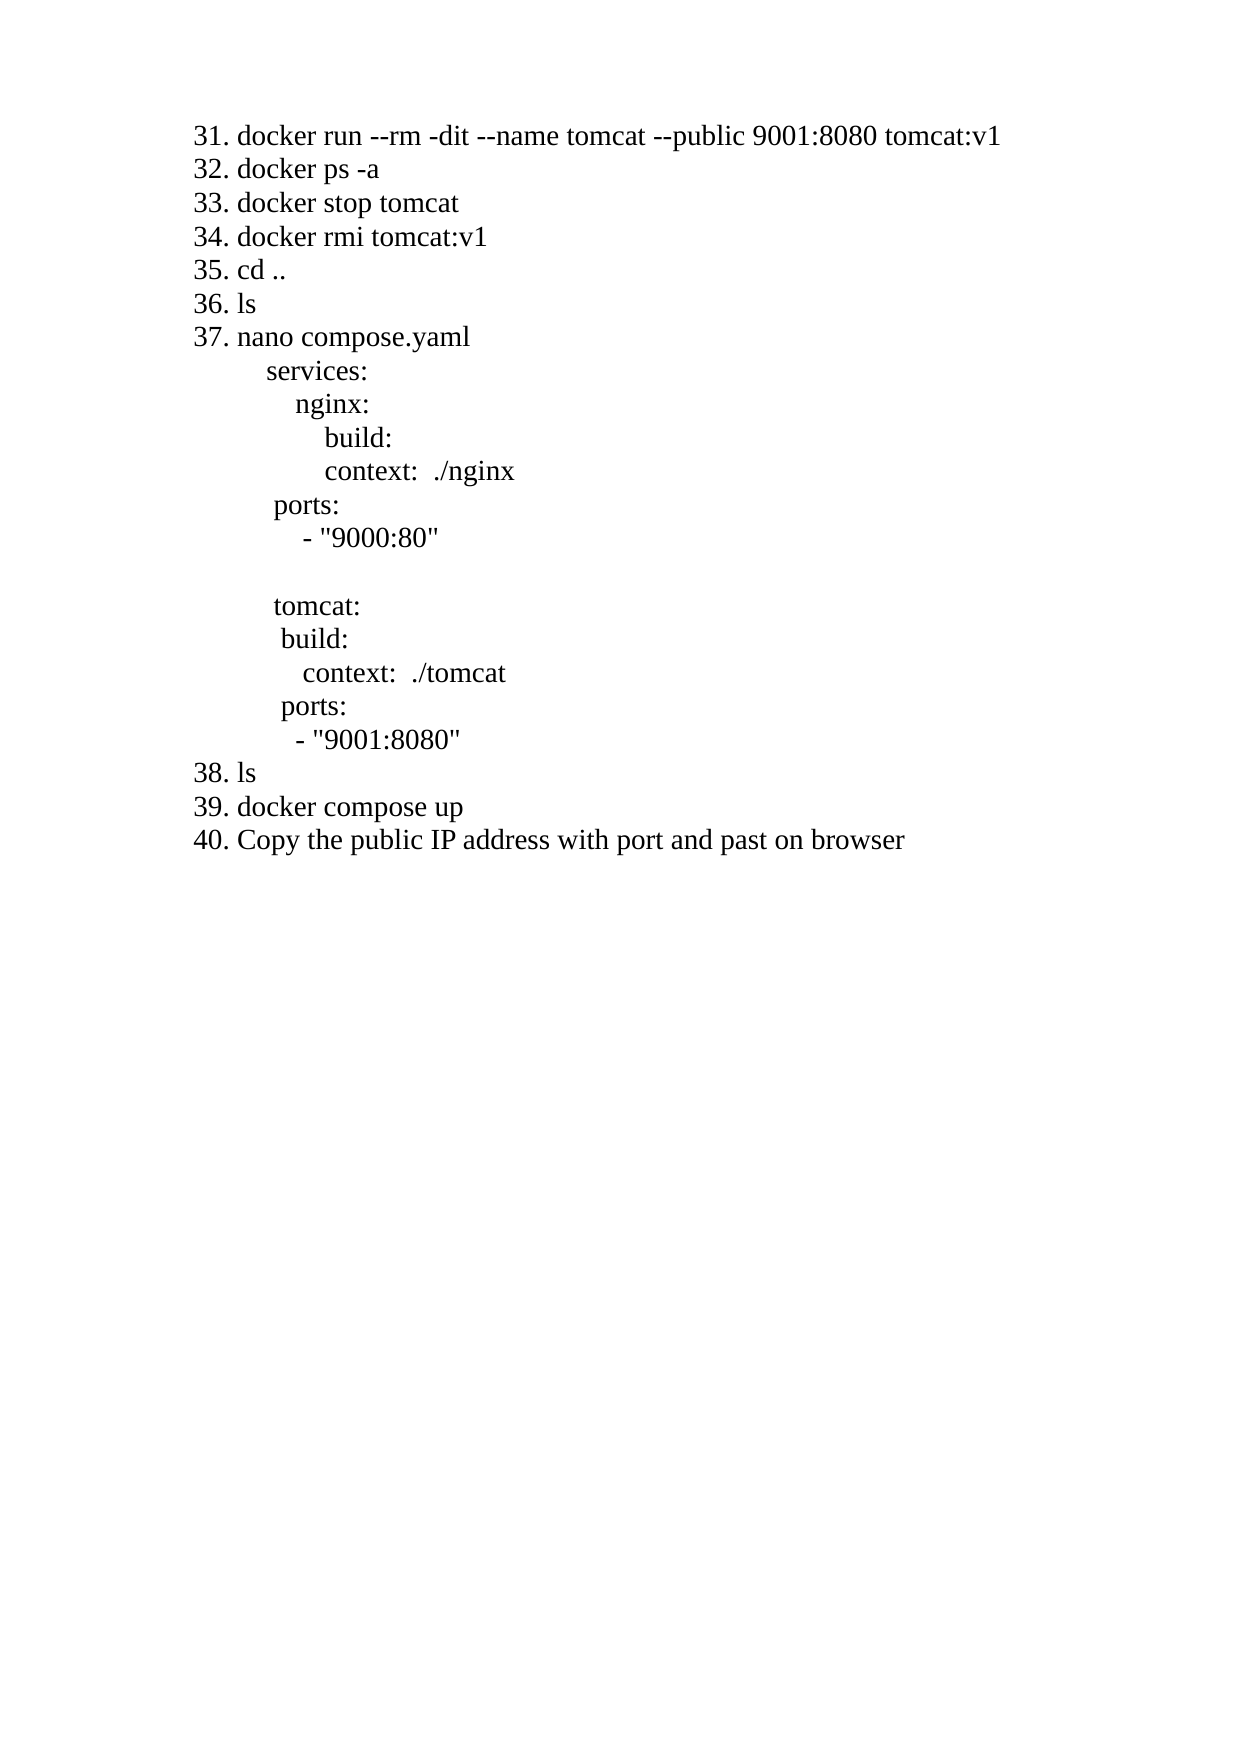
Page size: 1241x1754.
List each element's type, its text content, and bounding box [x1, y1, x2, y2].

list build: [156, 420, 1122, 453]
list 40. Copy the public IP address with port and past on browser [156, 822, 1122, 856]
list tomcat: [156, 588, 1122, 621]
list nginx: [156, 386, 1122, 420]
list services: [156, 353, 1122, 386]
list 35. cd .. [156, 252, 1122, 286]
list build: [156, 621, 1122, 655]
list ports: [156, 688, 1122, 722]
list context: ./tomcat [156, 655, 1122, 688]
list 32. docker ps -a [156, 152, 1122, 185]
list 38. ls [156, 755, 1122, 789]
list 33. docker stop tomcat [156, 185, 1122, 219]
list - "9000:80" [156, 521, 1122, 554]
list context: ./nginx [156, 453, 1122, 487]
list 39. docker compose up [156, 789, 1122, 822]
list 31. docker run --rm -dit --name tomcat --public 9001:8080 tomcat:v1 [156, 118, 1122, 152]
list ports: [156, 487, 1122, 521]
list - "9001:8080" [156, 722, 1122, 755]
list 37. nano compose.yaml [156, 319, 1122, 353]
list 34. docker rmi tomcat:v1 [156, 219, 1122, 252]
list 36. ls [156, 286, 1122, 319]
